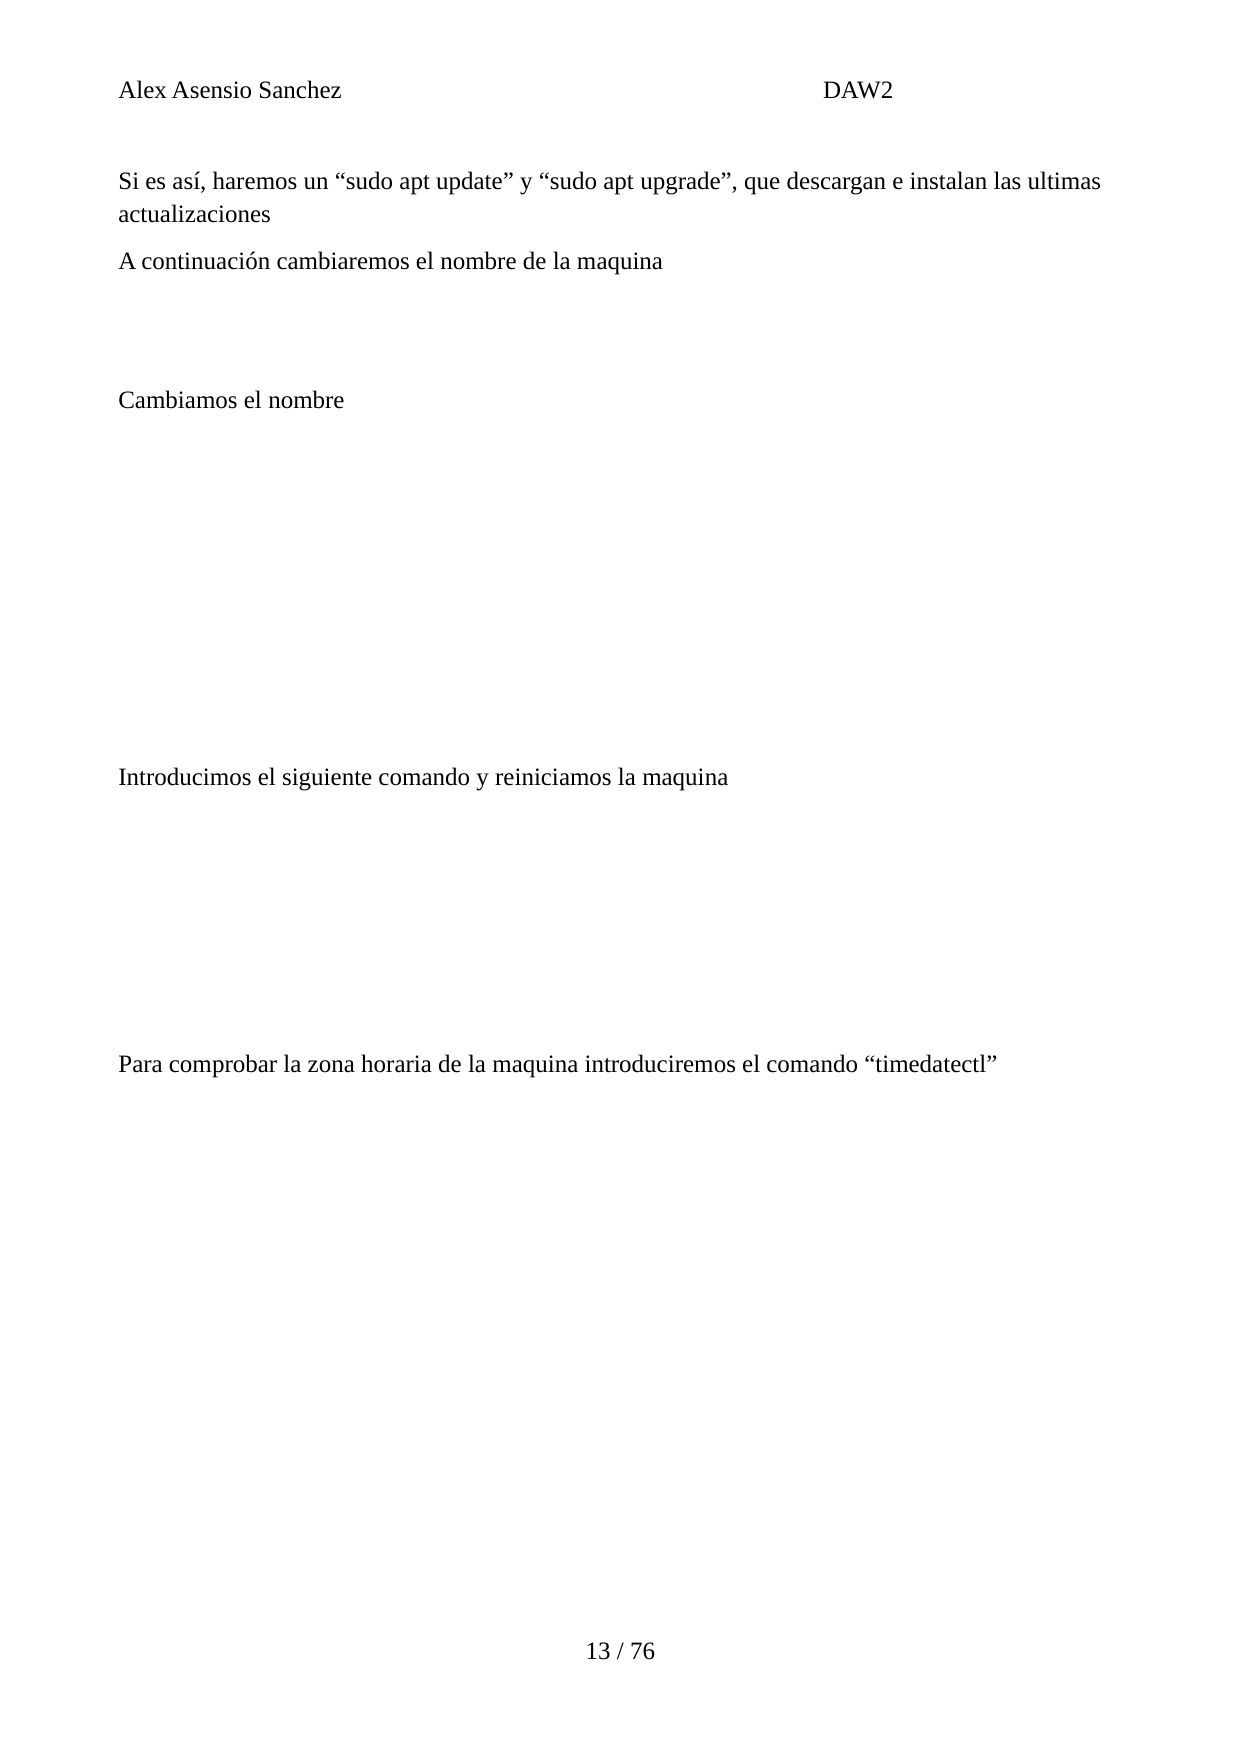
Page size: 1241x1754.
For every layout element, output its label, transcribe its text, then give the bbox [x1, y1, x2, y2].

text Introducimos el siguiente comando y reiniciamos la maquina [118, 762, 1122, 791]
text Cambiamos el nombre [118, 385, 1122, 414]
text Si es así, haremos un “sudo apt update” y “sudo apt upgrade”, que descargan e instalan las ultimas actualizaciones [118, 166, 1122, 227]
text Para comprobar la zona horaria de la maquina introduciremos el comando “timedatectl” [118, 1049, 1122, 1078]
text A continuación cambiaremos el nombre de la maquina [118, 246, 1122, 275]
